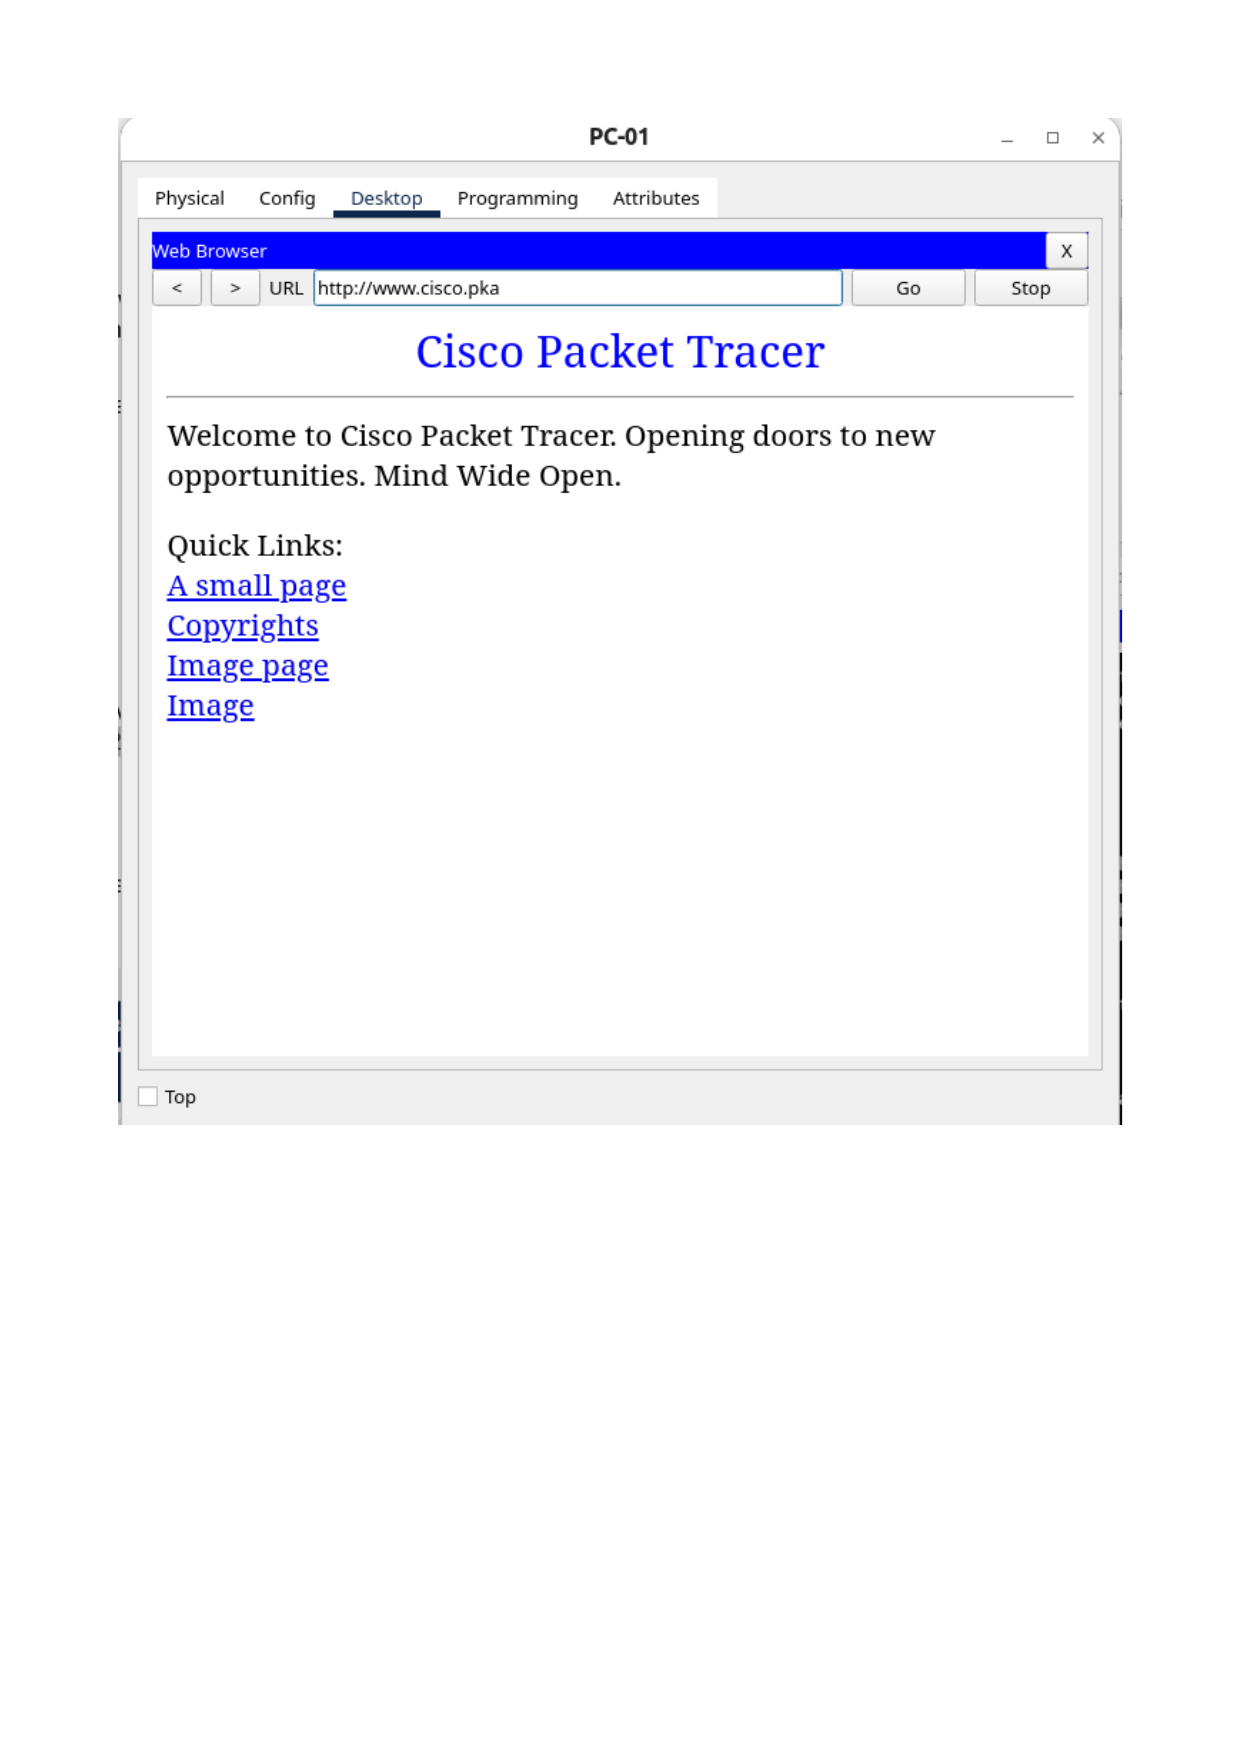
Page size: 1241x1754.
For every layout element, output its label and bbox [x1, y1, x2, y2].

picture [118, 118, 1123, 1125]
